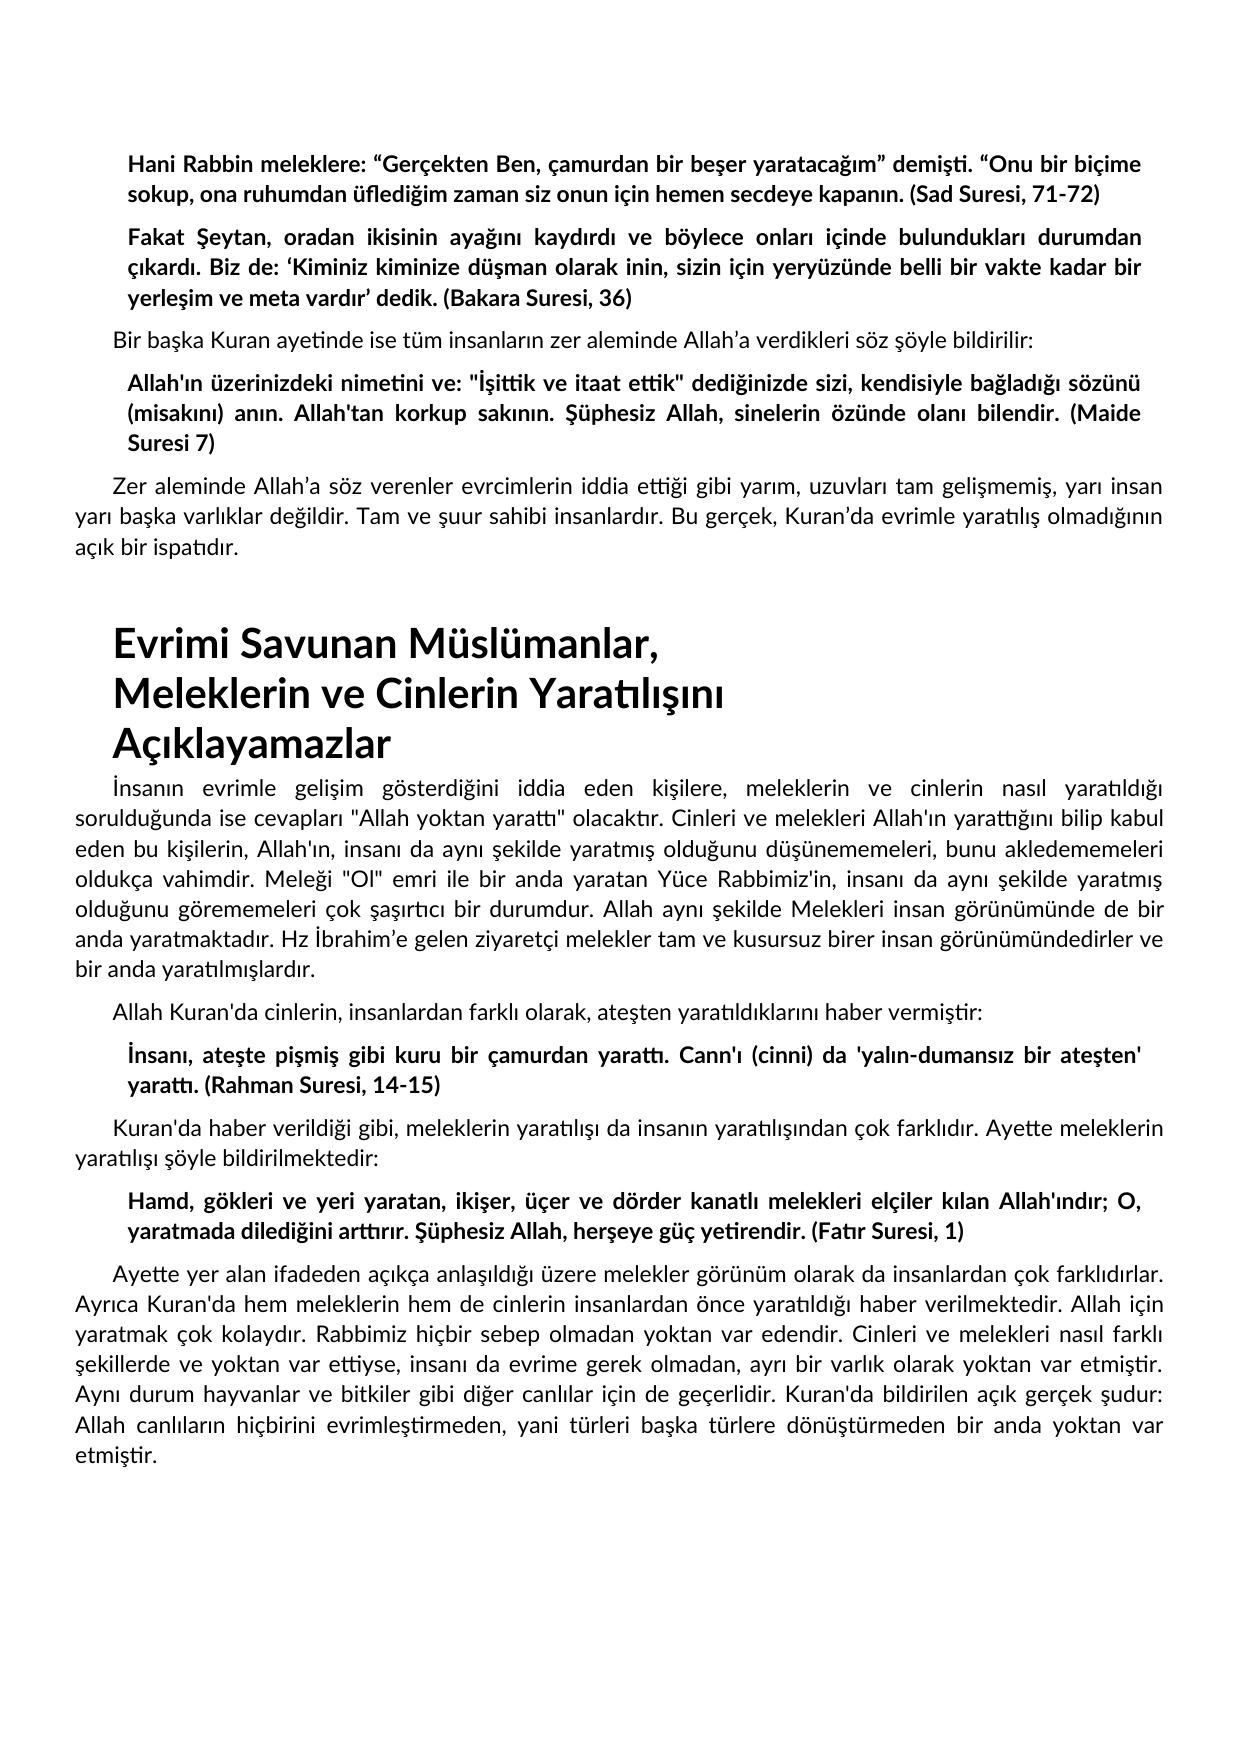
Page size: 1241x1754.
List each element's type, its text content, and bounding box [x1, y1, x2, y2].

text Kuran'da haber verildiği gibi, meleklerin yaratılışı da insanın yaratılışından çok farklıdır. Ayette meleklerin yaratılışı şöyle bildirilmektedir: [75, 1113, 1165, 1171]
text Hamd, gökleri ve yeri yaratan, ikişer, üçer ve dörder kanatlı melekleri elçiler kılan Allah'ındır; O, yaratmada dilediğini arttırır. Şüphesiz Allah, herşeye güç yetirendir. (Fatır Suresi, 1) [127, 1186, 1143, 1244]
subtitle Evrimi Savunan Müslümanlar, Meleklerin ve Cinlerin Yaratılışını Açıklayamazlar [112, 618, 1165, 768]
text Bir başka Kuran ayetinde ise tüm insanların zer aleminde Allah’a verdikleri söz şöyle bildirilir: [75, 326, 1165, 353]
text İnsanın evrimle gelişim gösterdiğini iddia eden kişilere, meleklerin ve cinlerin nasıl yaratıldığı sorulduğunda ise cevapları "Allah yoktan yarattı" olacaktır. Cinleri ve melekleri Allah'ın yarattığını bilip kabul eden bu kişilerin, Allah'ın, insanı da aynı şekilde yaratmış olduğunu düşünememeleri, bunu akledememeleri oldukça vahimdir. Meleği "Ol" emri ile bir anda yaratan Yüce Rabbimiz'in, insanı da aynı şekilde yaratmış olduğunu görememeleri çok şaşırtıcı bir durumdur. Allah aynı şekilde Melekleri insan görünümünde de bir anda yaratmaktadır. Hz İbrahim’e gelen ziyaretçi melekler tam ve kusursuz birer insan görünümündedirler ve bir anda yaratılmışlardır. [75, 774, 1165, 983]
text Fakat Şeytan, oradan ikisinin ayağını kaydırdı ve böylece onları içinde bulundukları durumdan çıkardı. Biz de: ‘Kiminiz kiminize düşman olarak inin, sizin için yeryüzünde belli bir vakte kadar bir yerleşim ve meta vardır’ dedik. (Bakara Suresi, 36) [127, 223, 1143, 311]
text Hani Rabbin meleklere: “Gerçekten Ben, çamurdan bir beşer yaratacağım” demişti. “Onu bir biçime sokup, ona ruhumdan üflediğim zaman siz onun için hemen secdeye kapanın. (Sad Suresi, 71-72) [127, 150, 1143, 208]
text İnsanı, ateşte pişmiş gibi kuru bir çamurdan yarattı. Cann'ı (cinni) da 'yalın-dumansız bir ateşten' yarattı. (Rahman Suresi, 14-15) [127, 1041, 1143, 1098]
text Allah'ın üzerinizdeki nimetini ve: "İşittik ve itaat ettik" dediğinizde sizi, kendisiyle bağladığı sözünü (misakını) anın. Allah'tan korkup sakının. Şüphesiz Allah, sinelerin özünde olanı bilendir. (Maide Suresi 7) [127, 369, 1143, 457]
text Zer aleminde Allah’a söz verenler evrcimlerin iddia ettiği gibi yarım, uzuvları tam gelişmemiş, yarı insan yarı başka varlıklar değildir. Tam ve şuur sahibi insanlardır. Bu gerçek, Kuran’da evrimle yaratılış olmadığının açık bir ispatıdır. [75, 472, 1165, 560]
text Ayette yer alan ifadeden açıkça anlaşıldığı üzere melekler görünüm olarak da insanlardan çok farklıdırlar. Ayrıca Kuran'da hem meleklerin hem de cinlerin insanlardan önce yaratıldığı haber verilmektedir. Allah için yaratmak çok kolaydır. Rabbimiz hiçbir sebep olmadan yoktan var edendir. Cinleri ve melekleri nasıl farklı şekillerde ve yoktan var ettiyse, insanı da evrime gerek olmadan, ayrı bir varlık olarak yoktan var etmiştir. Aynı durum hayvanlar ve bitkiler gibi diğer canlılar için de geçerlidir. Kuran'da bildirilen açık gerçek şudur: Allah canlıların hiçbirini evrimleştirmeden, yani türleri başka türlere dönüştürmeden bir anda yoktan var etmiştir. [75, 1259, 1165, 1468]
text Allah Kuran'da cinlerin, insanlardan farklı olarak, ateşten yaratıldıklarını haber vermiştir: [75, 998, 1165, 1025]
